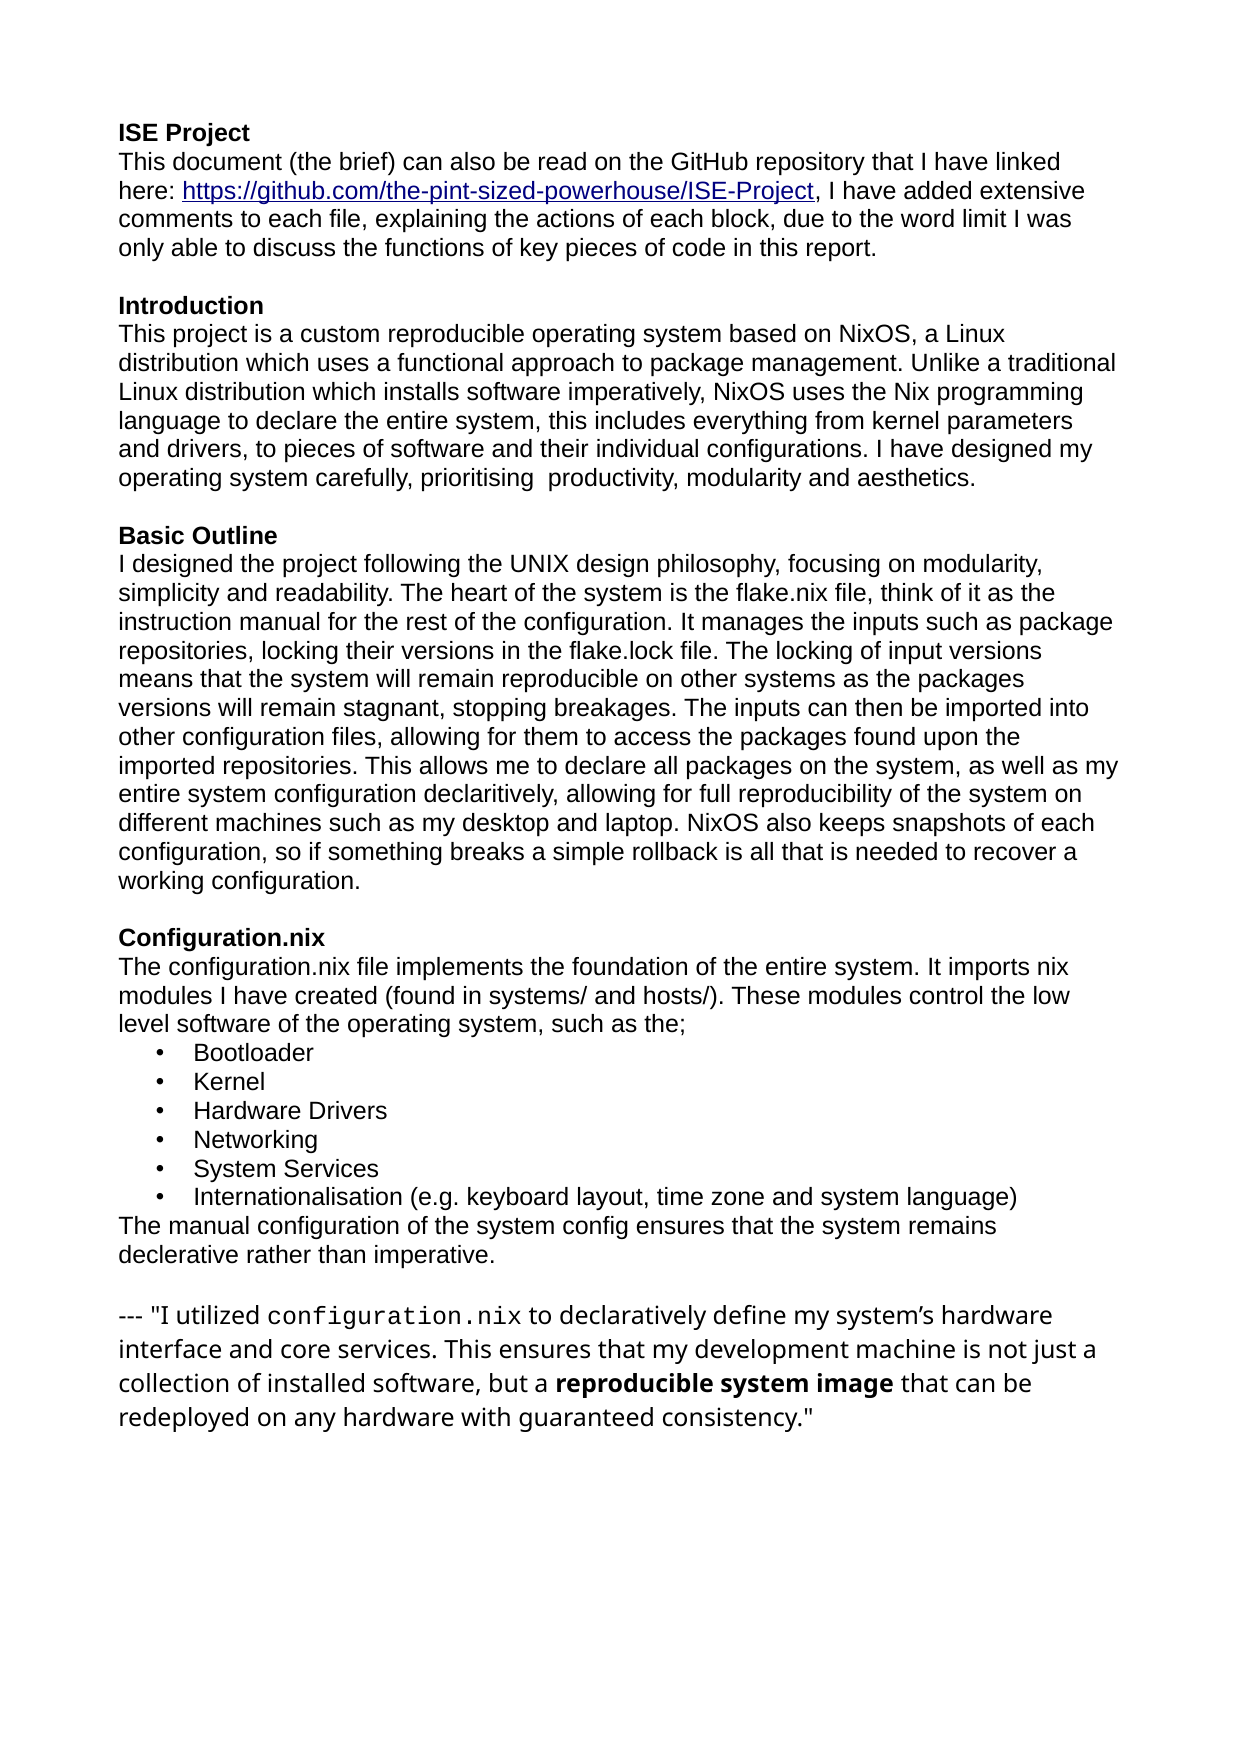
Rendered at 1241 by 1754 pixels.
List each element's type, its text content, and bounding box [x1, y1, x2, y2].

text --- "I utilized configuration.nix to declaratively define my system’s hardware interface and core services. This ensures that my development machine is not just a collection of installed software, but a reproducible system image that can be redeployed on any hardware with guaranteed consistency." [118, 1297, 1122, 1434]
text I designed the project following the UNIX design philosophy, focusing on modularity, simplicity and readability. The heart of the system is the flake.nix file, think of it as the instruction manual for the rest of the configuration. It manages the inputs such as package repositories, locking their versions in the flake.lock file. The locking of input versions means that the system will remain reproducible on other systems as the packages versions will remain stagnant, stopping breakages. The inputs can then be imported into other configuration files, allowing for them to access the packages found upon the imported repositories. This allows me to declare all packages on the system, as well as my entire system configuration declaritively, allowing for full reproducibility of the system on different machines such as my desktop and laptop. NixOS also keeps snapshots of each configuration, so if something breaks a simple rollback is all that is needed to recover a working configuration. [118, 549, 1122, 894]
text ISE Project [118, 118, 1122, 147]
list Kernel [156, 1067, 1122, 1096]
text The configuration.nix file implements the foundation of the entire system. It imports nix modules I have created (found in systems/ and hosts/). These modules control the low level software of the operating system, such as the; [118, 952, 1122, 1038]
list Hardware Drivers [156, 1096, 1122, 1125]
text Basic Outline [118, 521, 1122, 549]
list Internationalisation (e.g. keyboard layout, time zone and system language) [156, 1182, 1122, 1211]
list System Services [156, 1153, 1122, 1182]
text The manual configuration of the system config ensures that the system remains declerative rather than imperative. [118, 1211, 1122, 1269]
text Introduction [118, 291, 1122, 319]
text Configuration.nix [118, 923, 1122, 952]
text This document (the brief) can also be read on the GitHub repository that I have linked here: https://github.com/the-pint-sized-powerhouse/ISE-Project, I have added extensive comments to each file, explaining the actions of each block, due to the word limit I was only able to discuss the functions of key pieces of code in this report. [118, 147, 1122, 262]
text This project is a custom reproducible operating system based on NixOS, a Linux distribution which uses a functional approach to package management. Unlike a traditional Linux distribution which installs software imperatively, NixOS uses the Nix programming language to declare the entire system, this includes everything from kernel parameters and drivers, to pieces of software and their individual configurations. I have designed my operating system carefully, prioritising productivity, modularity and aesthetics. [118, 319, 1122, 492]
list Bootloader [156, 1038, 1122, 1067]
list Networking [156, 1125, 1122, 1153]
